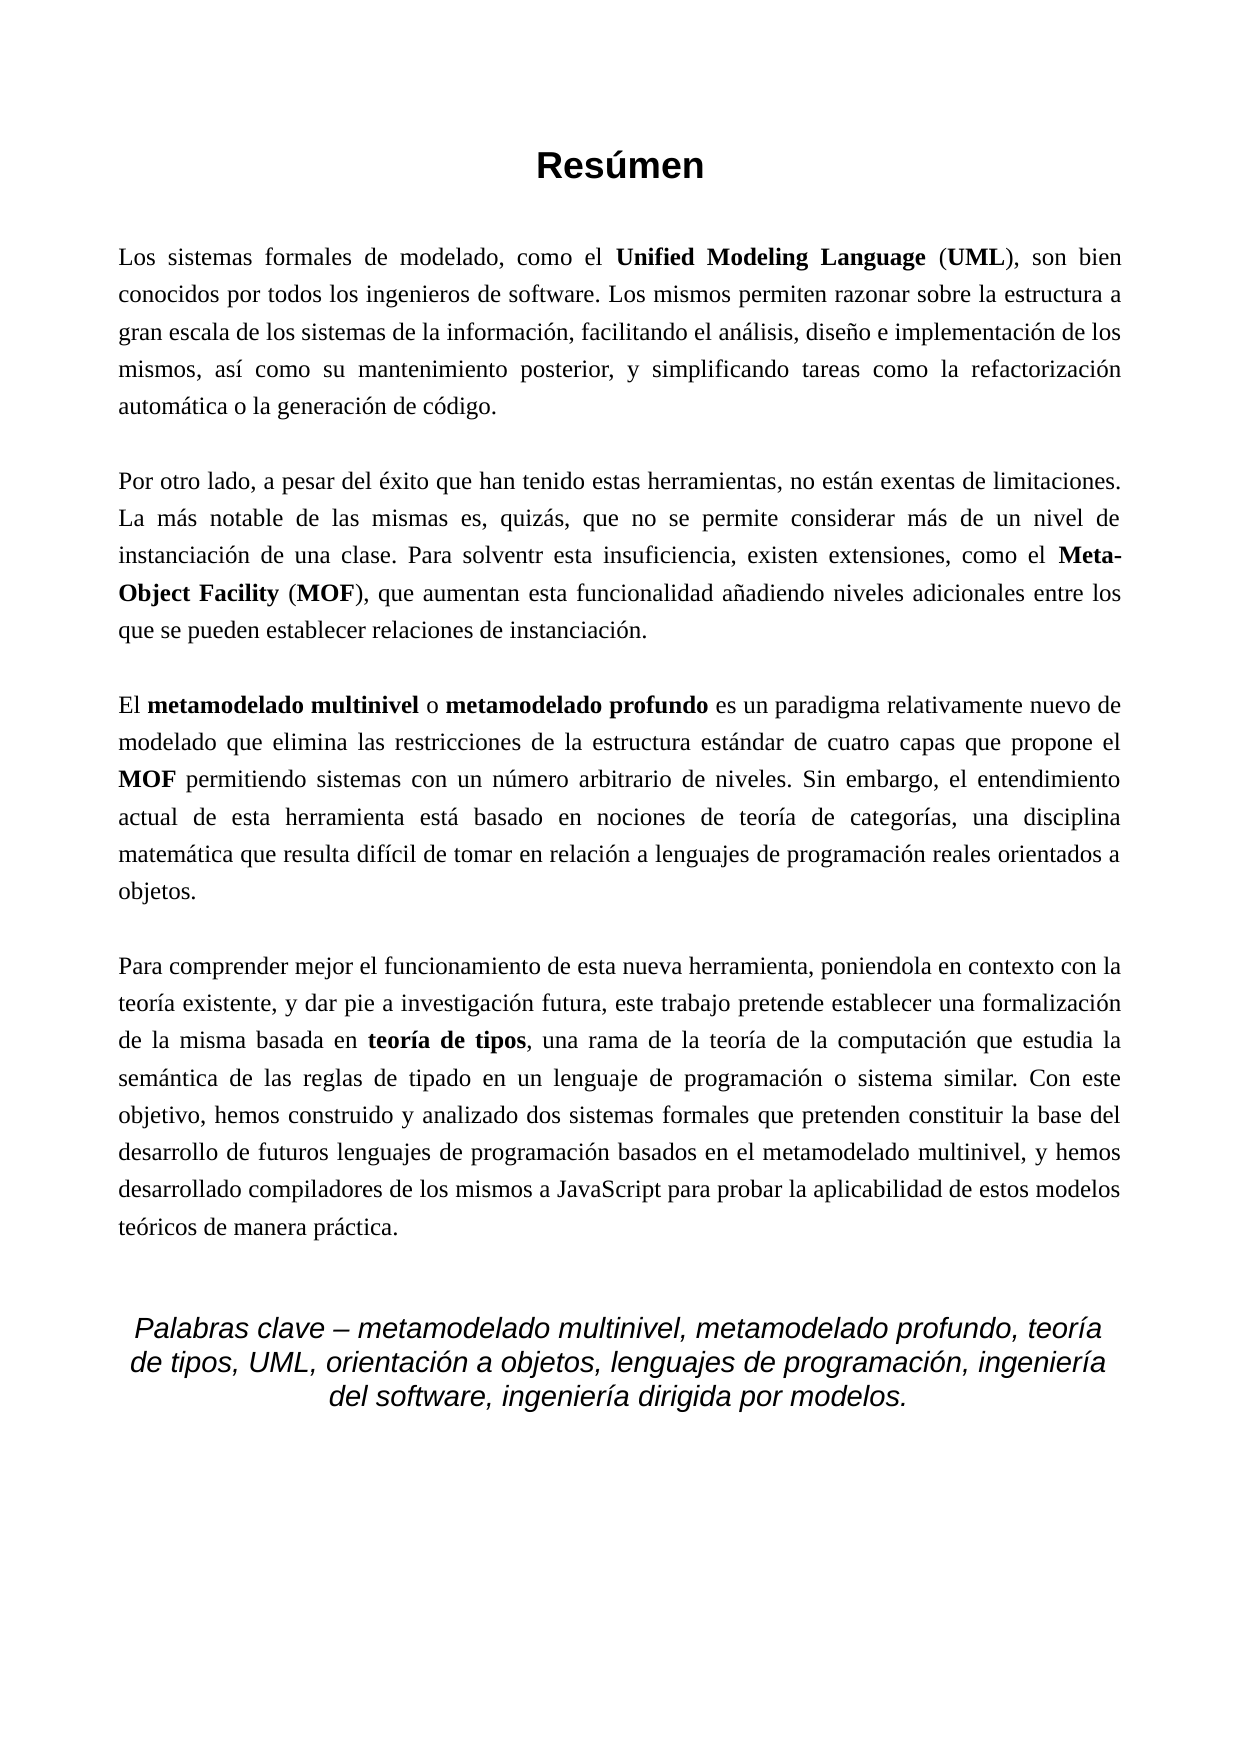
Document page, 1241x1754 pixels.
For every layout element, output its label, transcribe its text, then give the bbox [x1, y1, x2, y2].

text Los sistemas formales de modelado, como el Unified Modeling Language (UML), son bien conocidos por todos los ingenieros de software. Los mismos permiten razonar sobre la estructura a gran escala de los sistemas de la información, facilitando el análisis, diseño e implementación de los mismos, así como su mantenimiento posterior, y simplificando tareas como la refactorización automática o la generación de código. [118, 242, 1122, 420]
text Para comprender mejor el funcionamiento de esta nueva herramienta, poniendola en contexto con la teoría existente, y dar pie a investigación futura, este trabajo pretende establecer una formalización de la misma basada en teoría de tipos, una rama de la teoría de la computación que estudia la semántica de las reglas de tipado en un lenguaje de programación o sistema similar. Con este objetivo, hemos construido y analizado dos sistemas formales que pretenden constituir la base del desarrollo de futuros lenguajes de programación basados en el metamodelado multinivel, y hemos desarrollado compiladores de los mismos a JavaScript para probar la aplicabilidad de estos modelos teóricos de manera práctica. [118, 951, 1122, 1241]
text El metamodelado multinivel o metamodelado profundo es un paradigma relativamente nuevo de modelado que elimina las restricciones de la estructura estándar de cuatro capas que propone el MOF permitiendo sistemas con un número arbitrario de niveles. Sin embargo, el entendimiento actual de esta herramienta está basado en nociones de teoría de categorías, una disciplina matemática que resulta difícil de tomar en relación a lenguajes de programación reales orientados a objetos. [118, 690, 1122, 905]
subtitle Palabras clave – metamodelado multinivel, metamodelado profundo, teoría de tipos, UML, orientación a objetos, lenguajes de programación, ingeniería del software, ingeniería dirigida por modelos. [118, 1311, 1122, 1412]
title Resúmen [118, 143, 1122, 186]
text Por otro lado, a pesar del éxito que han tenido estas herramientas, no están exentas de limitaciones. La más notable de las mismas es, quizás, que no se permite considerar más de un nivel de instanciación de una clase. Para solventr esta insuficiencia, existen extensiones, como el Meta-Object Facility (MOF), que aumentan esta funcionalidad añadiendo niveles adicionales entre los que se pueden establecer relaciones de instanciación. [118, 466, 1122, 644]
